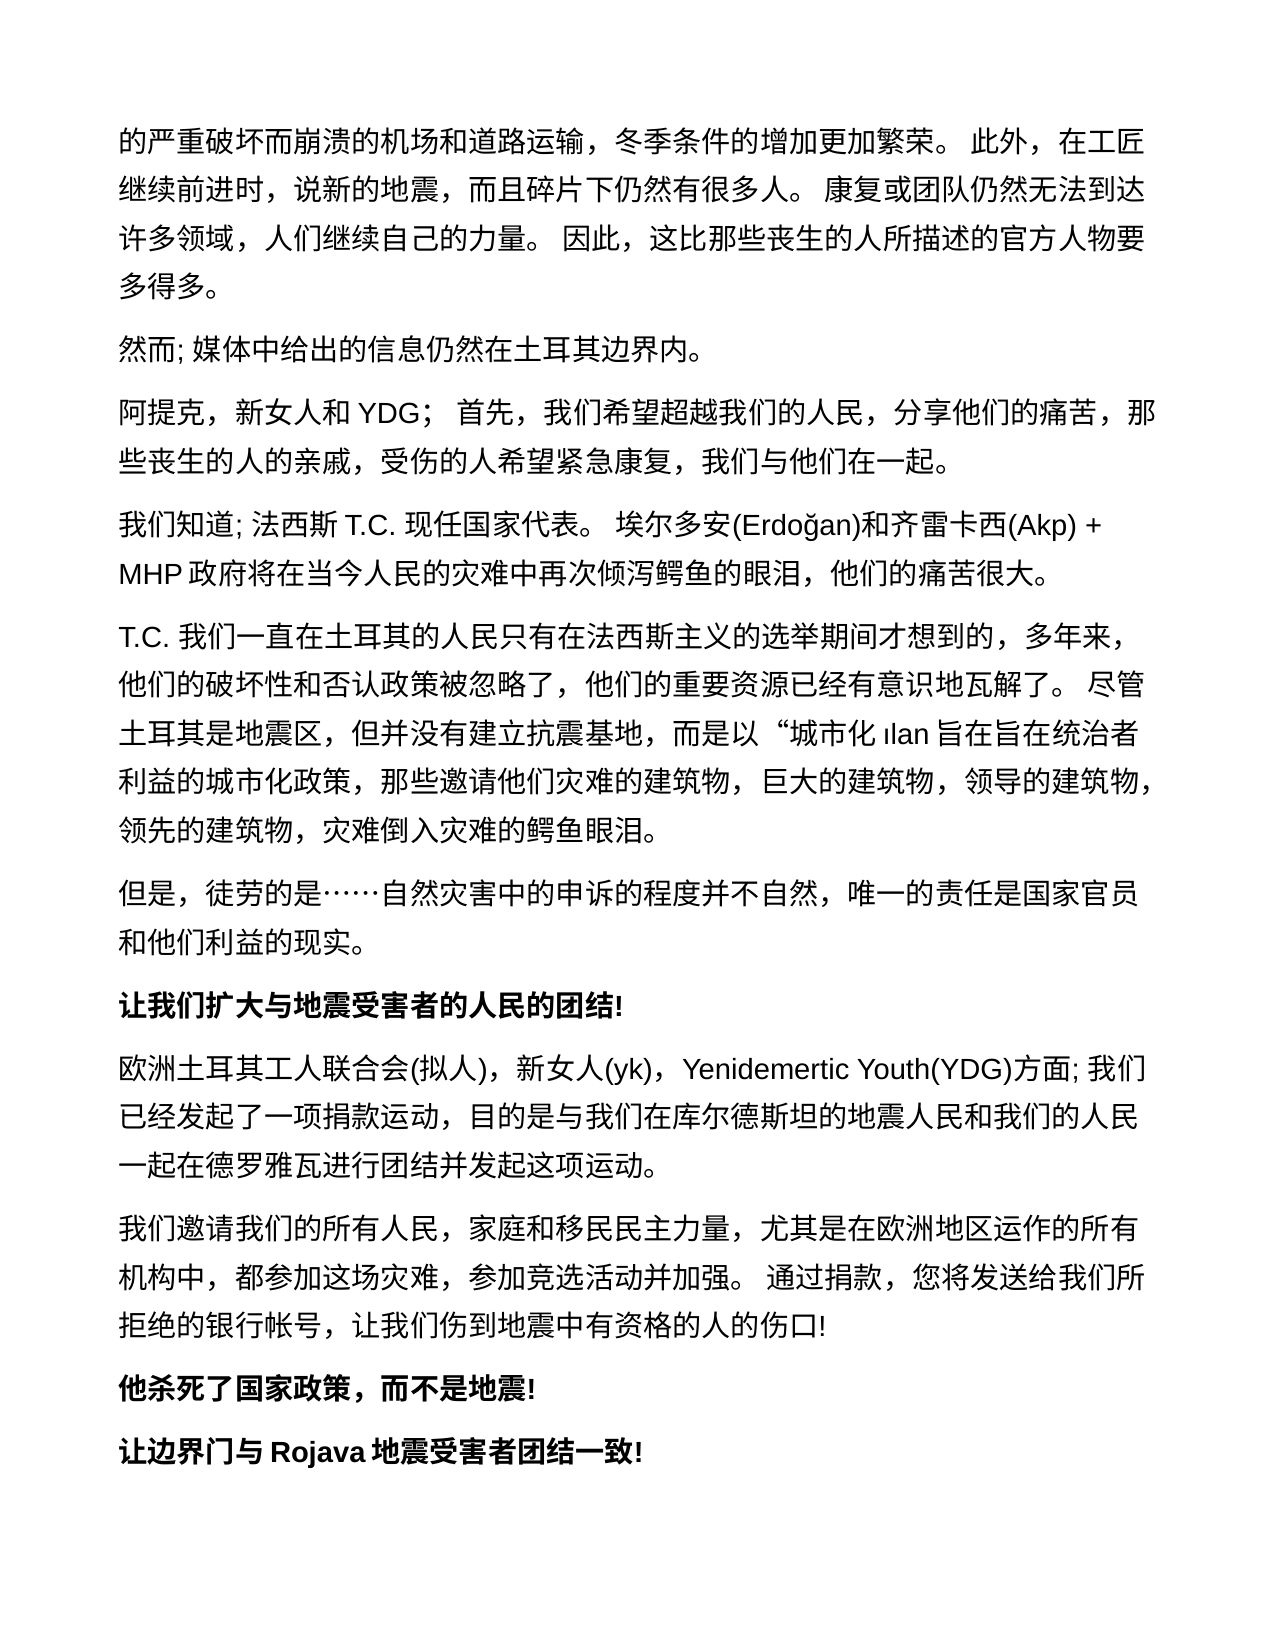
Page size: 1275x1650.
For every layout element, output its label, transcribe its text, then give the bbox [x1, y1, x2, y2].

text 他杀死了国家政策，而不是地震! [118, 1366, 1157, 1408]
text 我们知道; 法西斯T.C. 现任国家代表。 埃尔多安(Erdoğan)和齐雷卡西(Akp) + MHP政府将在当今人民的灾难中再次倾泻鳄鱼的眼泪，他们的痛苦很大。 [118, 502, 1157, 592]
text 然而; 媒体中给出的信息仍然在土耳其边界内。 [118, 327, 1157, 369]
text 让边界门与Rojava地震受害者团结一致! [118, 1429, 1157, 1471]
text 但是，徒劳的是……自然灾害中的申诉的程度并不自然，唯一的责任是国家官员和他们利益的现实。 [118, 871, 1157, 961]
text 阿提克，新女人和YDG； 首先，我们希望超越我们的人民，分享他们的痛苦，那些丧生的人的亲戚，受伤的人希望紧急康复，我们与他们在一起。 [118, 390, 1157, 481]
text T.C. 我们一直在土耳其的人民只有在法西斯主义的选举期间才想到的，多年来，他们的破坏性和否认政策被忽略了，他们的重要资源已经有意识地瓦解了。 尽管土耳其是地震区，但并没有建立抗震基地，而是以“城市化ılan旨在旨在统治者利益的城市化政策，那些邀请他们灾难的建筑物，巨大的建筑物，领导的建筑物，领先的建筑物，灾难倒入灾难的鳄鱼眼泪。 [118, 613, 1157, 850]
text 的严重破坏而崩溃的机场和道路运输，冬季条件的增加更加繁荣。 此外，在工匠继续前进时，说新的地震，而且碎片下仍然有很多人。 康复或团队仍然无法到达许多领域，人们继续自己的力量。 因此，这比那些丧生的人所描述的官方人物要多得多。 [118, 118, 1157, 306]
text 我们邀请我们的所有人民，家庭和移民民主力量，尤其是在欧洲地区运作的所有机构中，都参加这场灾难，参加竞选活动并加强。 通过捐款，您将发送给我们所拒绝的银行帐号，让我们伤到地震中有资格的人的伤口! [118, 1206, 1157, 1345]
text 欧洲土耳其工人联合会(拟人)，新女人(yk)，Yenidemertic Youth(YDG)方面; 我们已经发起了一项捐款运动，目的是与我们在库尔德斯坦的地震人民和我们的人民一起在德罗雅瓦进行团结并发起这项运动。 [118, 1045, 1157, 1185]
text 让我们扩大与地震受害者的人民的团结! [118, 982, 1157, 1024]
